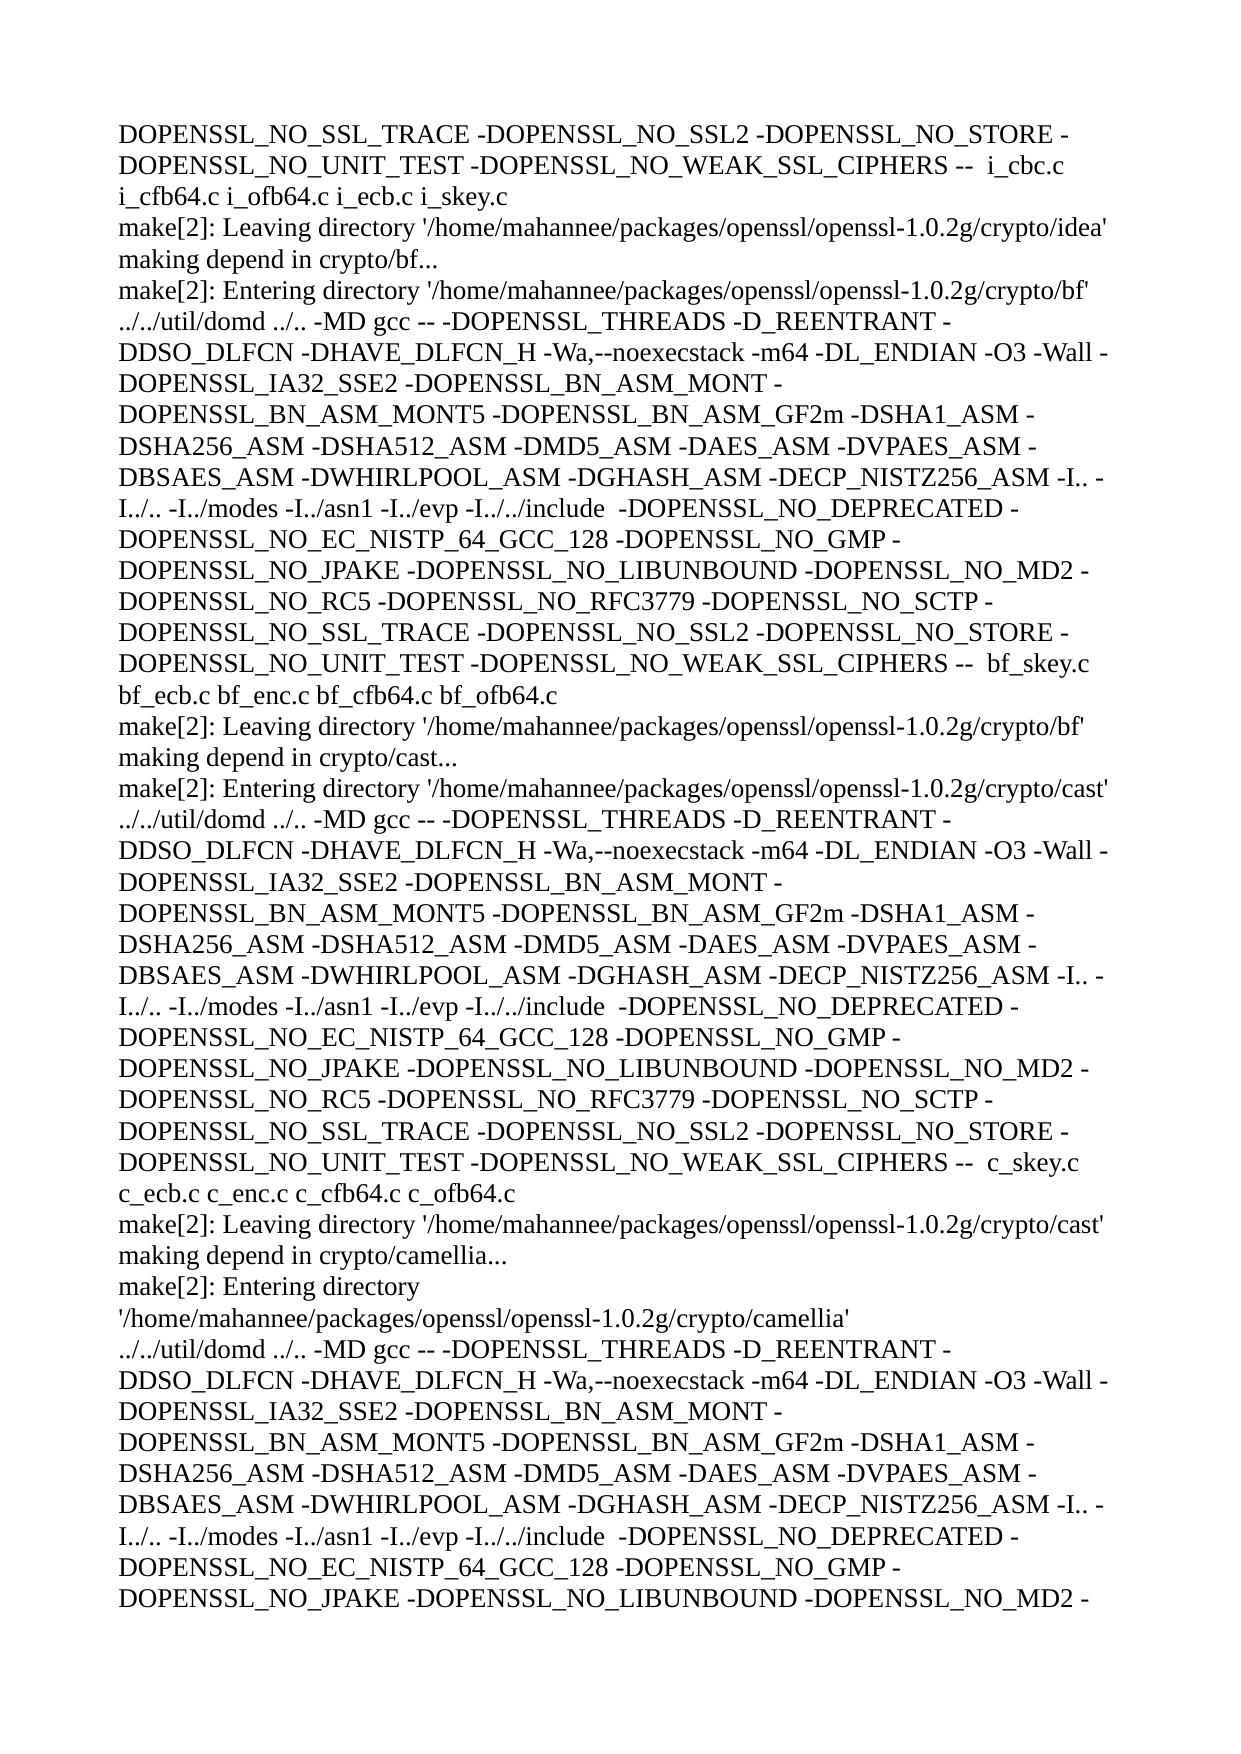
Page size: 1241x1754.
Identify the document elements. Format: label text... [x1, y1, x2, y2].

text making depend in crypto/cast... [118, 741, 1122, 772]
text make[2]: Entering directory '/home/mahannee/packages/openssl/openssl-1.0.2g/crypto/bf' [118, 274, 1122, 305]
text ../../util/domd ../.. -MD gcc -- -DOPENSSL_THREADS -D_REENTRANT -DDSO_DLFCN -DHAVE_DLFCN_H -Wa,--noexecstack -m64 -DL_ENDIAN -O3 -Wall -DOPENSSL_IA32_SSE2 -DOPENSSL_BN_ASM_MONT -DOPENSSL_BN_ASM_MONT5 -DOPENSSL_BN_ASM_GF2m -DSHA1_ASM -DSHA256_ASM -DSHA512_ASM -DMD5_ASM -DAES_ASM -DVPAES_ASM -DBSAES_ASM -DWHIRLPOOL_ASM -DGHASH_ASM -DECP_NISTZ256_ASM -I.. -I../.. -I../modes -I../asn1 -I../evp -I../../include -DOPENSSL_NO_DEPRECATED -DOPENSSL_NO_EC_NISTP_64_GCC_128 -DOPENSSL_NO_GMP -DOPENSSL_NO_JPAKE -DOPENSSL_NO_LIBUNBOUND -DOPENSSL_NO_MD2 -DOPENSSL_NO_RC5 -DOPENSSL_NO_RFC3779 -DOPENSSL_NO_SCTP -DOPENSSL_NO_SSL_TRACE -DOPENSSL_NO_SSL2 -DOPENSSL_NO_STORE -DOPENSSL_NO_UNIT_TEST -DOPENSSL_NO_WEAK_SSL_CIPHERS -- bf_skey.c bf_ecb.c bf_enc.c bf_cfb64.c bf_ofb64.c [118, 305, 1122, 710]
text ../../util/domd ../.. -MD gcc -- -DOPENSSL_THREADS -D_REENTRANT -DDSO_DLFCN -DHAVE_DLFCN_H -Wa,--noexecstack -m64 -DL_ENDIAN -O3 -Wall -DOPENSSL_IA32_SSE2 -DOPENSSL_BN_ASM_MONT -DOPENSSL_BN_ASM_MONT5 -DOPENSSL_BN_ASM_GF2m -DSHA1_ASM -DSHA256_ASM -DSHA512_ASM -DMD5_ASM -DAES_ASM -DVPAES_ASM -DBSAES_ASM -DWHIRLPOOL_ASM -DGHASH_ASM -DECP_NISTZ256_ASM -I.. -I../.. -I../modes -I../asn1 -I../evp -I../../include -DOPENSSL_NO_DEPRECATED -DOPENSSL_NO_EC_NISTP_64_GCC_128 -DOPENSSL_NO_GMP -DOPENSSL_NO_JPAKE -DOPENSSL_NO_LIBUNBOUND -DOPENSSL_NO_MD2 [118, 1333, 1122, 1613]
text making depend in crypto/bf... [118, 243, 1122, 274]
text make[2]: Entering directory '/home/mahannee/packages/openssl/openssl-1.0.2g/crypto/cast' [118, 772, 1122, 803]
text make[2]: Entering directory '/home/mahannee/packages/openssl/openssl-1.0.2g/crypto/camellia' [118, 1271, 1122, 1333]
text -DOPENSSL_NO_SSL_TRACE -DOPENSSL_NO_SSL2 -DOPENSSL_NO_STORE -DOPENSSL_NO_UNIT_TEST -DOPENSSL_NO_WEAK_SSL_CIPHERS -- i_cbc.c i_cfb64.c i_ofb64.c i_ecb.c i_skey.c [118, 118, 1122, 212]
text ../../util/domd ../.. -MD gcc -- -DOPENSSL_THREADS -D_REENTRANT -DDSO_DLFCN -DHAVE_DLFCN_H -Wa,--noexecstack -m64 -DL_ENDIAN -O3 -Wall -DOPENSSL_IA32_SSE2 -DOPENSSL_BN_ASM_MONT -DOPENSSL_BN_ASM_MONT5 -DOPENSSL_BN_ASM_GF2m -DSHA1_ASM -DSHA256_ASM -DSHA512_ASM -DMD5_ASM -DAES_ASM -DVPAES_ASM -DBSAES_ASM -DWHIRLPOOL_ASM -DGHASH_ASM -DECP_NISTZ256_ASM -I.. -I../.. -I../modes -I../asn1 -I../evp -I../../include -DOPENSSL_NO_DEPRECATED -DOPENSSL_NO_EC_NISTP_64_GCC_128 -DOPENSSL_NO_GMP -DOPENSSL_NO_JPAKE -DOPENSSL_NO_LIBUNBOUND -DOPENSSL_NO_MD2 -DOPENSSL_NO_RC5 -DOPENSSL_NO_RFC3779 -DOPENSSL_NO_SCTP -DOPENSSL_NO_SSL_TRACE -DOPENSSL_NO_SSL2 -DOPENSSL_NO_STORE -DOPENSSL_NO_UNIT_TEST -DOPENSSL_NO_WEAK_SSL_CIPHERS -- c_skey.c c_ecb.c c_enc.c c_cfb64.c c_ofb64.c [118, 803, 1122, 1208]
text make[2]: Leaving directory '/home/mahannee/packages/openssl/openssl-1.0.2g/crypto/bf' [118, 710, 1122, 741]
text make[2]: Leaving directory '/home/mahannee/packages/openssl/openssl-1.0.2g/crypto/cast' [118, 1208, 1122, 1239]
text making depend in crypto/camellia... [118, 1239, 1122, 1271]
text make[2]: Leaving directory '/home/mahannee/packages/openssl/openssl-1.0.2g/crypto/idea' [118, 212, 1122, 243]
